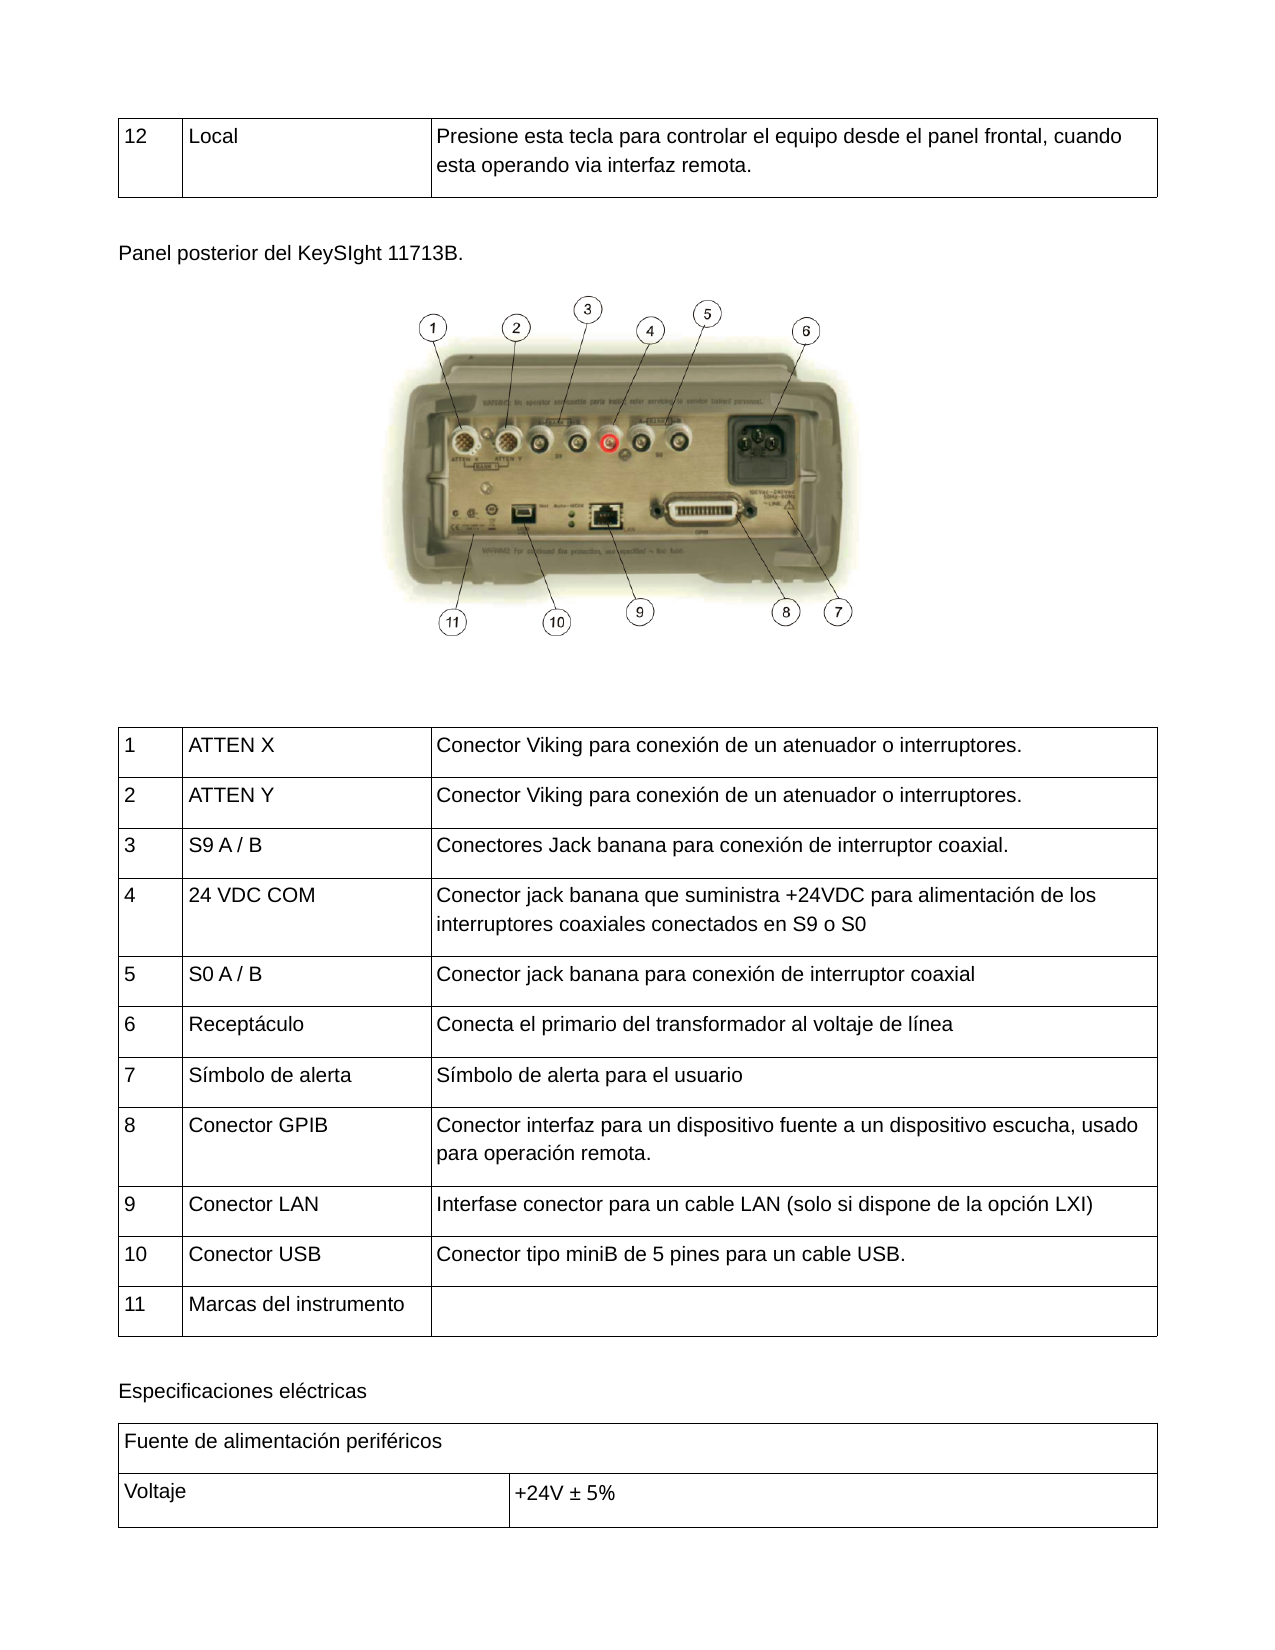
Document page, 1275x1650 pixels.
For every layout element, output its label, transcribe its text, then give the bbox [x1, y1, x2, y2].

table_header Fuente de alimentación periféricos [119, 1424, 1157, 1473]
table_cell Conector jack banana que suministra +24VDC para alimentación de los interruptores coaxiales conectados en S9 o S0 [432, 879, 1157, 956]
table_cell 6 [119, 1007, 182, 1057]
table_cell 7 [119, 1058, 182, 1107]
table_cell 2 [119, 778, 182, 827]
picture [350, 283, 925, 636]
table_cell Voltaje [119, 1474, 509, 1527]
text Panel posterior del KeySIght 11713B. [118, 240, 1157, 264]
table_cell 11 [119, 1287, 182, 1336]
table_header Conector Viking para conexión de un atenuador o interruptores. [432, 728, 1157, 777]
table_cell Conector tipo miniB de 5 pines para un cable USB. [432, 1237, 1157, 1286]
table_cell Conectores Jack banana para conexión de interruptor coaxial. [432, 829, 1157, 877]
table_cell Conector LAN [183, 1187, 431, 1236]
table_cell Conector jack banana para conexión de interruptor coaxial [432, 957, 1157, 1006]
table_cell Conector USB [183, 1237, 431, 1286]
table_cell Presione esta tecla para controlar el equipo desde el panel frontal, cuando esta operando via interfaz remota. [432, 119, 1157, 197]
table_cell 12 [119, 119, 182, 197]
table_cell 10 [119, 1237, 182, 1286]
table_cell Conector interfaz para un dispositivo fuente a un dispositivo escucha, usado para operación remota. [432, 1108, 1157, 1186]
table_header 1 [119, 728, 182, 777]
table_header ATTEN X [183, 728, 431, 777]
table_cell S9 A / B [183, 829, 431, 877]
table_cell Conecta el primario del transformador al voltaje de línea [432, 1007, 1157, 1057]
table_cell Símbolo de alerta para el usuario [432, 1058, 1157, 1107]
table_cell Local [183, 119, 431, 197]
table_cell 3 [119, 829, 182, 877]
table_cell Receptáculo [183, 1007, 431, 1057]
table_cell 9 [119, 1187, 182, 1236]
table_cell 8 [119, 1108, 182, 1186]
table_cell Símbolo de alerta [183, 1058, 431, 1107]
table_cell 4 [119, 879, 182, 956]
table_cell 5 [119, 957, 182, 1006]
table_cell S0 A / B [183, 957, 431, 1006]
table_cell Marcas del instrumento [183, 1287, 431, 1336]
table_cell Interfase conector para un cable LAN (solo si dispone de la opción LXI) [432, 1187, 1157, 1236]
table_cell 24 VDC COM [183, 879, 431, 956]
text Especificaciones eléctricas [118, 1379, 1157, 1403]
table_cell [432, 1287, 1157, 1336]
table_cell +24V ± 5% [510, 1474, 1157, 1527]
table_cell Conector Viking para conexión de un atenuador o interruptores. [432, 778, 1157, 827]
table_cell Conector GPIB [183, 1108, 431, 1186]
table_cell ATTEN Y [183, 778, 431, 827]
